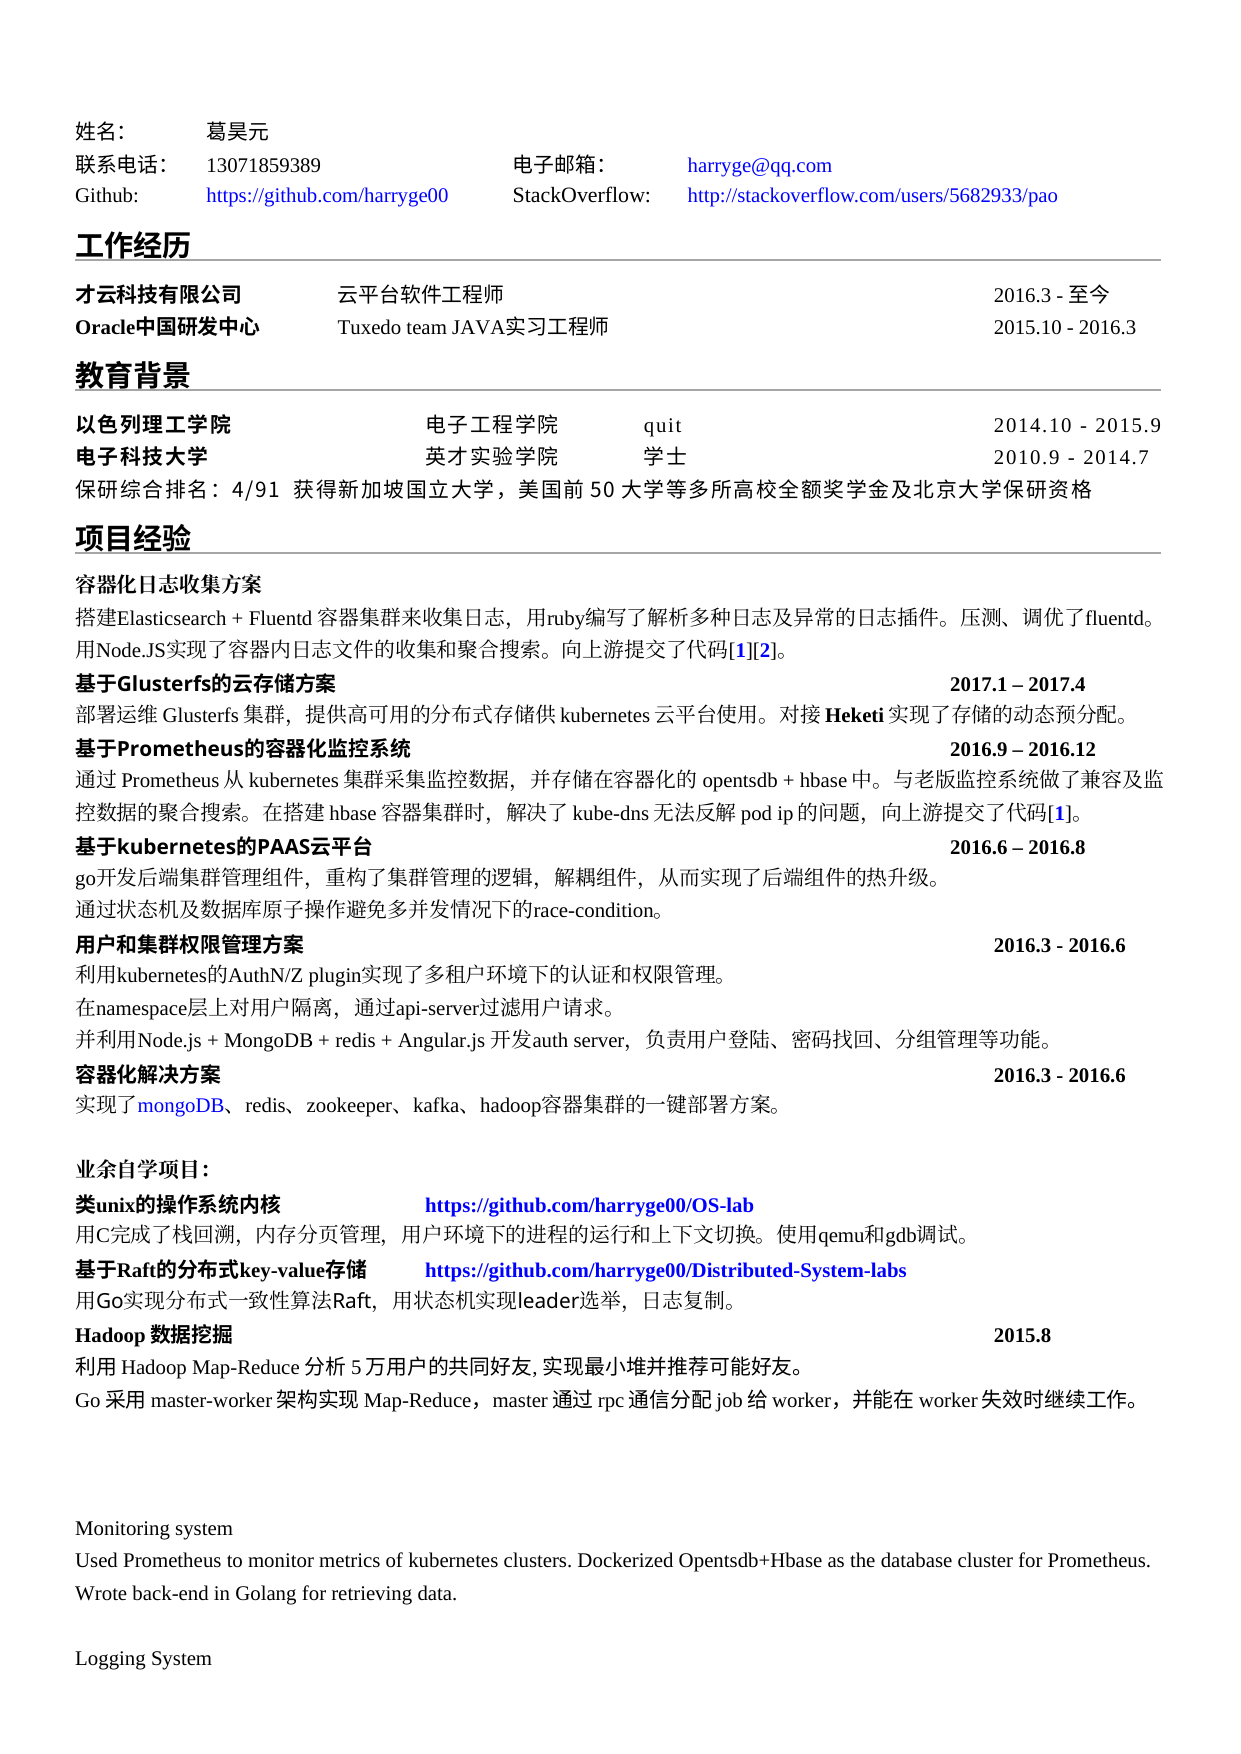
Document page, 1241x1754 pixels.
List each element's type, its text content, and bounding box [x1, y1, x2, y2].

text Hadoop数据挖掘 2015.8 [75, 1317, 1165, 1349]
text 利用kubernetes的AuthN/Z plugin实现了多租户环境下的认证和权限管理。 [75, 959, 1165, 992]
text Logging System [75, 1642, 1165, 1674]
text Go采用master-worker架构实现Map-Reduce，master通过rpc通信分配job给worker，并能在worker失效时继续工作。 [75, 1382, 1165, 1414]
text 类unix的操作系统内核 https://github.com/harryge00/OS-lab [75, 1187, 1165, 1219]
text Used Prometheus to monitor metrics of kubernetes clusters. Dockerized Opentsdb+Hbase as the database cluster for Prometheus. Wrote back-end in Golang for retrieving data. [75, 1544, 1165, 1609]
text 实现了mongoDB、redis、zookeeper、kafka、hadoop容器集群的一键部署方案。 [75, 1089, 1165, 1122]
text 保研综合排名：4/91 获得新加坡国立大学，美国前50大学等多所高校全额奖学金及北京大学保研资格 [75, 472, 1165, 504]
text 容器化解决方案 2016.3 - 2016.6 [75, 1057, 1165, 1089]
text 基于Prometheus的容器化监控系统 2016.9 – 2016.12 [75, 732, 1165, 764]
text 用Go实现分布式一致性算法Raft，用状态机实现leader选举，日志复制。 [75, 1284, 1165, 1317]
text 基于Glusterfs的云存储方案 2017.1 – 2017.4 [75, 667, 1165, 699]
text go开发后端集群管理组件，重构了集群管理的逻辑，解耦组件，从而实现了后端组件的热升级。 [75, 862, 1165, 894]
text 在namespace层上对用户隔离，通过api-server过滤用户请求。 [75, 992, 1165, 1024]
text 部署运维Glusterfs集群，提供高可用的分布式存储供kubernetes云平台使用。对接Heketi实现了存储的动态预分配。 [75, 699, 1165, 732]
text 才云科技有限公司 云平台软件工程师 2016.3 - 至今 [75, 277, 1165, 309]
text 并利用Node.js + MongoDB + redis + Angular.js 开发auth server，负责用户登陆、密码找回、分组管理等功能。 [75, 1024, 1165, 1057]
text 用户和集群权限管理方案 2016.3 - 2016.6 [75, 927, 1165, 959]
text 基于Raft的分布式key-value存储 https://github.com/harryge00/Distributed-System-labs [75, 1252, 1165, 1284]
text 业余自学项目： [75, 1154, 1165, 1187]
text 容器化日志收集方案 [75, 569, 1165, 602]
text 利用Hadoop Map-Reduce分析 5万用户的共同好友, 实现最小堆并推荐可能好友。 [75, 1349, 1165, 1382]
text 用Node.JS实现了容器内日志文件的收集和聚合搜索。向上游提交了代码[1][2]。 [75, 634, 1165, 667]
text 姓名： 葛昊元 [75, 114, 1165, 147]
text 基于kubernetes的PAAS云平台 2016.6 – 2016.8 [75, 829, 1165, 862]
text 教育背景 [75, 342, 1165, 407]
text Monitoring system [75, 1512, 1165, 1544]
text 工作经历 [75, 212, 1165, 277]
text 以色列理工学院 电子工程学院 quit 2014.10 - 2015.9 [75, 407, 1165, 439]
text 联系电话： 13071859389 电子邮箱： harryge@qq.com [75, 147, 1165, 179]
text 用C完成了栈回溯，内存分页管理，用户环境下的进程的运行和上下文切换。使用qemu和gdb调试。 [75, 1219, 1165, 1252]
text 通过Prometheus从kubernetes集群采集监控数据，并存储在容器化的opentsdb + hbase中。与老版监控系统做了兼容及监控数据的聚合搜索。在搭建hbase容器集群时，解决了kube-dns无法反解pod ip的问题，向上游提交了代码[1]。 [75, 764, 1165, 829]
text 项目经验 [75, 504, 1165, 569]
text Oracle中国研发中心 Tuxedo team JAVA实习工程师 2015.10 - 2016.3 [75, 309, 1165, 342]
text 电子科技大学 英才实验学院 学士 2010.9 - 2014.7 [75, 439, 1165, 472]
text 搭建Elasticsearch + Fluentd 容器集群来收集日志，用ruby编写了解析多种日志及异常的日志插件。压测、调优了fluentd。 [75, 602, 1165, 634]
text Github: https://github.com/harryge00 StackOverflow: http://stackoverflow.com/users/5682933/pao [75, 179, 1165, 212]
text 通过状态机及数据库原子操作避免多并发情况下的race-condition。 [75, 894, 1165, 927]
